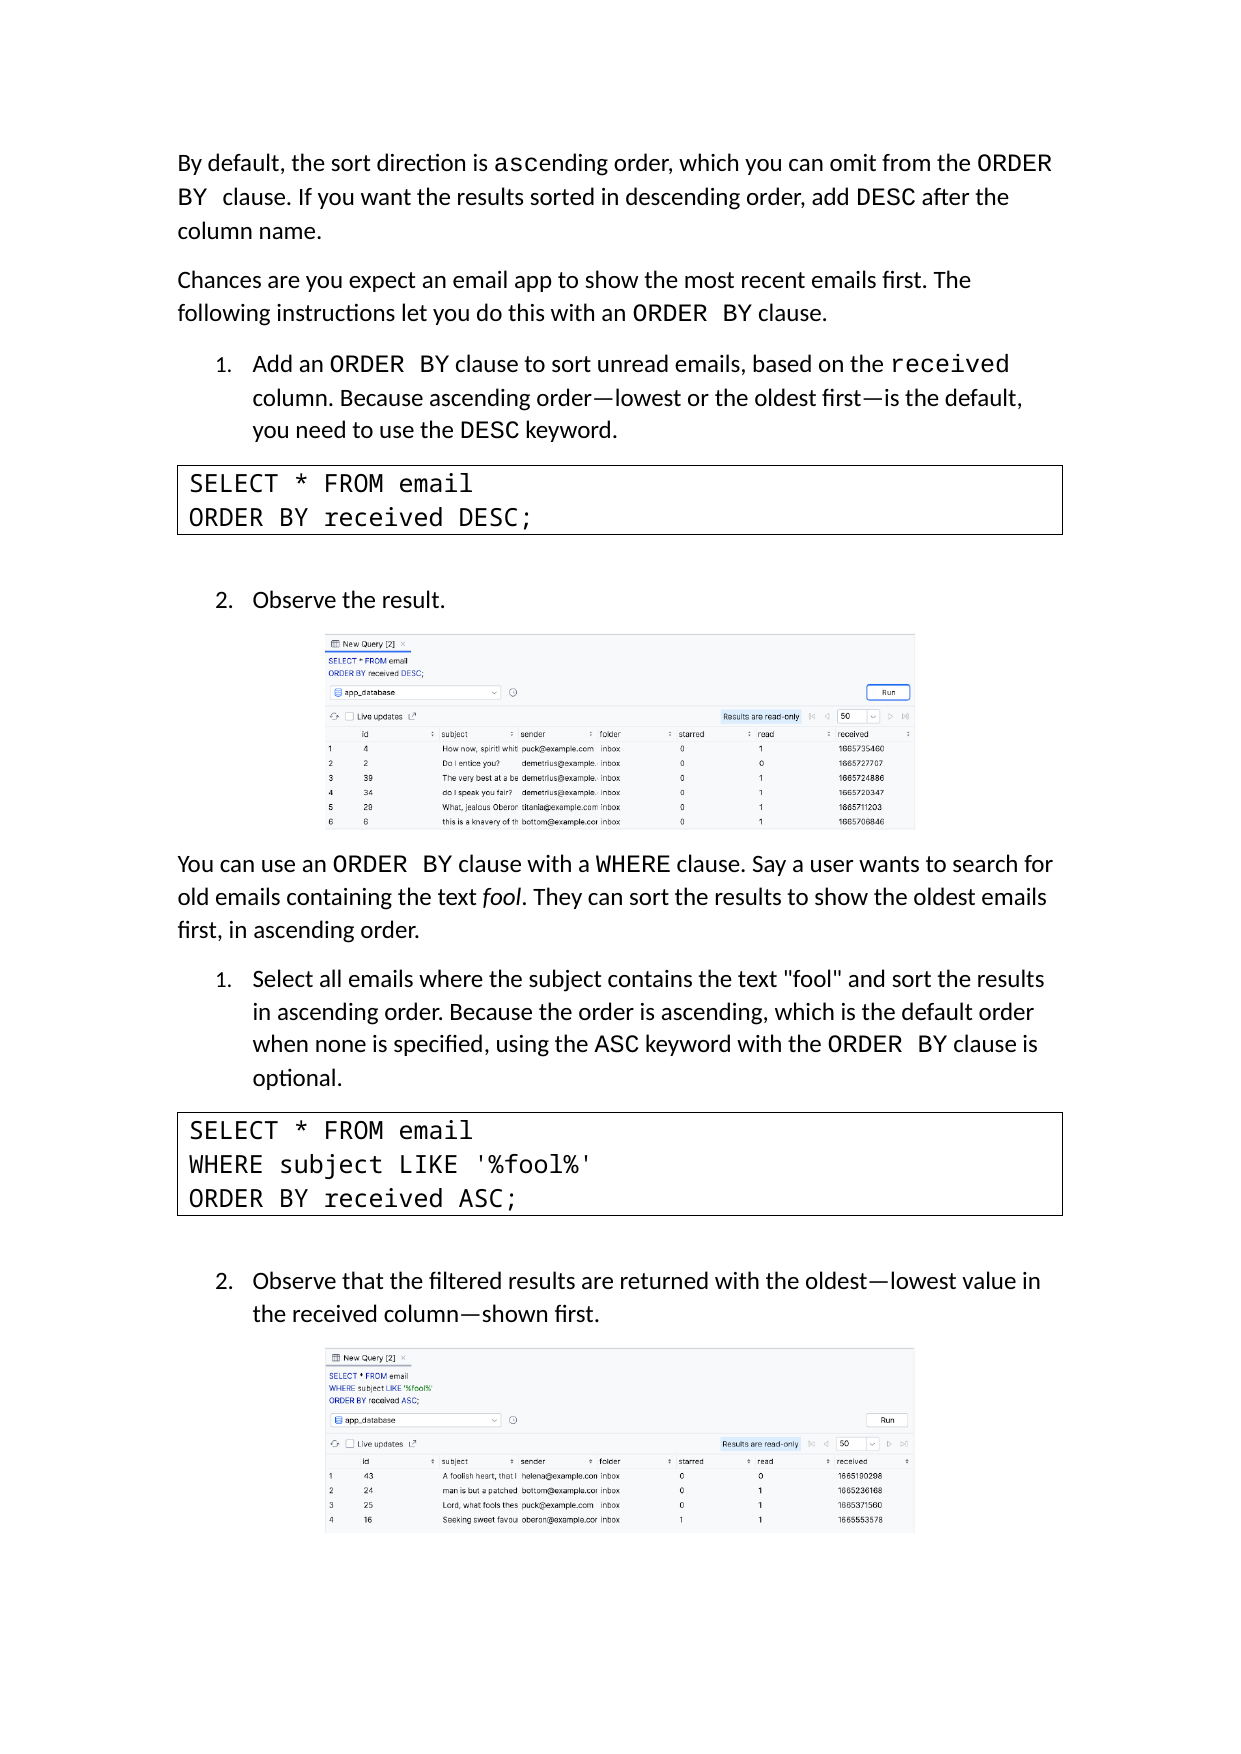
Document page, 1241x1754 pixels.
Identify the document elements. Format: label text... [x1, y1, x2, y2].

list Select all emails where the subject contains the text "fool" and sort the results in ascending order. Because the order is ascending, which is the default order when none is specified, using the ASC keyword with the ORDER BY clause is optional. [215, 963, 1063, 1093]
table_header SELECT * FROM email ORDER BY received DESC; [178, 466, 1062, 534]
text You can use an ORDER BY clause with a WHERE clause. Say a user wants to search for old emails containing the text fool. They can sort the results to show the oldest emails first, in ascending order. [177, 848, 1063, 945]
text By default, the sort direction is ascending order, which you can omit from the ORDER BY clause. If you want the results sorted in descending order, add DESC after the column name. [177, 148, 1063, 246]
table_header SELECT * FROM email WHERE subject LIKE '%fool%' ORDER BY received ASC; [178, 1113, 1062, 1215]
list Add an ORDER BY clause to sort unread emails, based on the received column. Because ascending order—lowest or the oldest first—is the default, you need to use the DESC keyword. [215, 348, 1063, 446]
text Chances are you expect an email app to show the most recent emails first. The following instructions let you do this with an ORDER BY clause. [177, 264, 1063, 329]
list Observe the result. [215, 584, 1063, 615]
list Observe that the filtered results are returned with the oldest—lowest value in the received column—shown first. [215, 1265, 1063, 1328]
